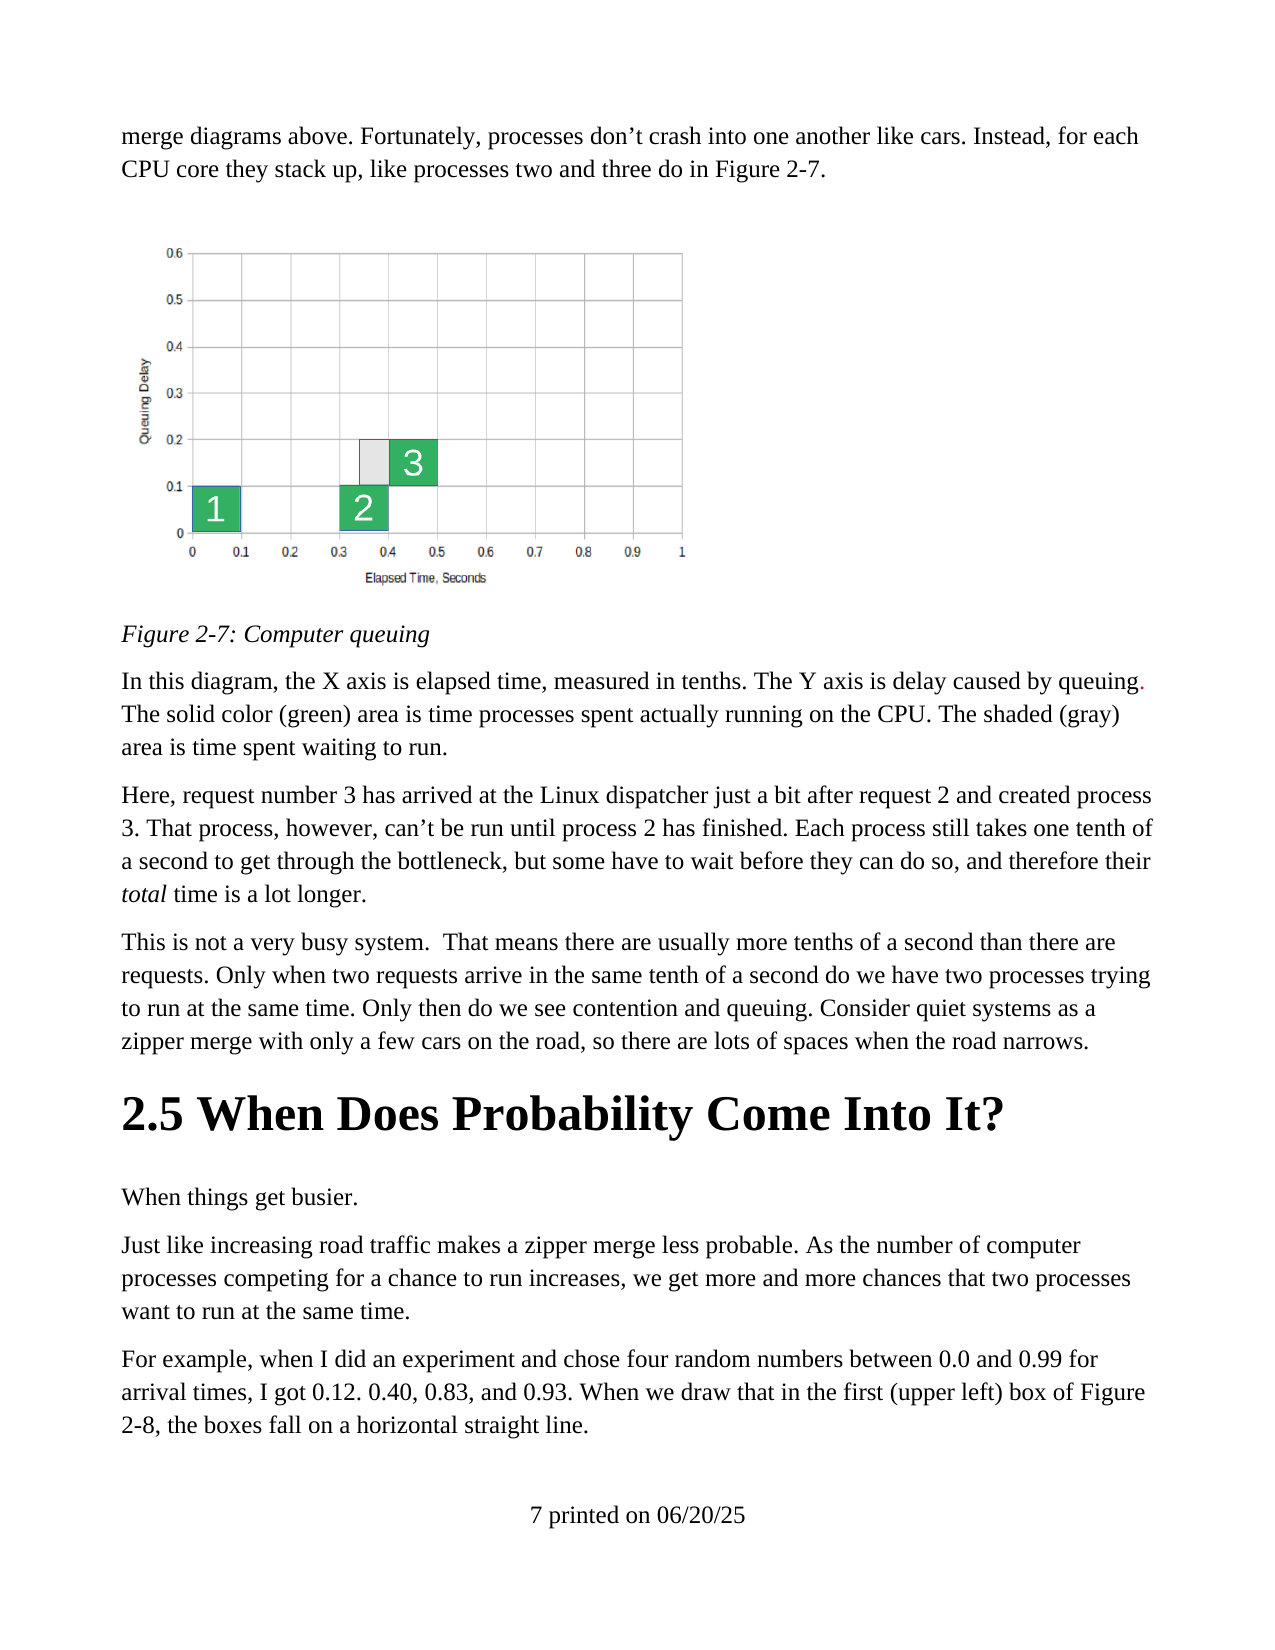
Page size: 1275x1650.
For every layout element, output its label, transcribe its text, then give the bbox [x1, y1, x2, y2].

text In this diagram, the X axis is elapsed time, measured in tenths. The Y axis is delay caused by queuing. The solid color (green) area is time processes spent actually running on the CPU. The shaded (gray) area is time spent waiting to run. [121, 666, 1154, 761]
picture [127, 230, 700, 607]
text Here, request number 3 has arrived at the Linux dispatcher just a bit after request 2 and created process 3. That process, however, can’t be run until process 2 has finished. Each process still takes one tenth of a second to get through the bottleneck, but some have to wait before they can do so, and therefore their total time is a lot longer. [121, 780, 1154, 908]
text This is not a very busy system. That means there are usually more tenths of a second than there are requests. Only when two requests arrive in the same tenth of a second do we have two processes trying to run at the same time. Only then do we see contention and queuing. Consider quiet systems as a zipper merge with only a few cars on the road, so there are lots of spaces when the road narrows. [121, 927, 1154, 1054]
text Figure 2-7: Computer queuing [121, 243, 705, 647]
text For example, when I did an experiment and chose four random numbers between 0.0 and 0.99 for arrival times, I got 0.12. 0.40, 0.83, and 0.93. When we draw that in the first (upper left) box of Figure 2-8, the boxes fall on a horizontal straight line. [121, 1344, 1154, 1438]
text When things get busier. [121, 1182, 1154, 1211]
text merge diagrams above. Fortunately, processes don’t crash into one another like cars. Instead, for each CPU core they stack up, like processes two and three do in Figure 2-7. [121, 121, 1154, 183]
subtitle 2.5 When Does Probability Come Into It? [121, 1084, 1154, 1141]
text Just like increasing road traffic makes a zipper merge less probable. As the number of computer processes competing for a chance to run increases, we get more and more chances that two processes want to run at the same time. [121, 1230, 1154, 1325]
